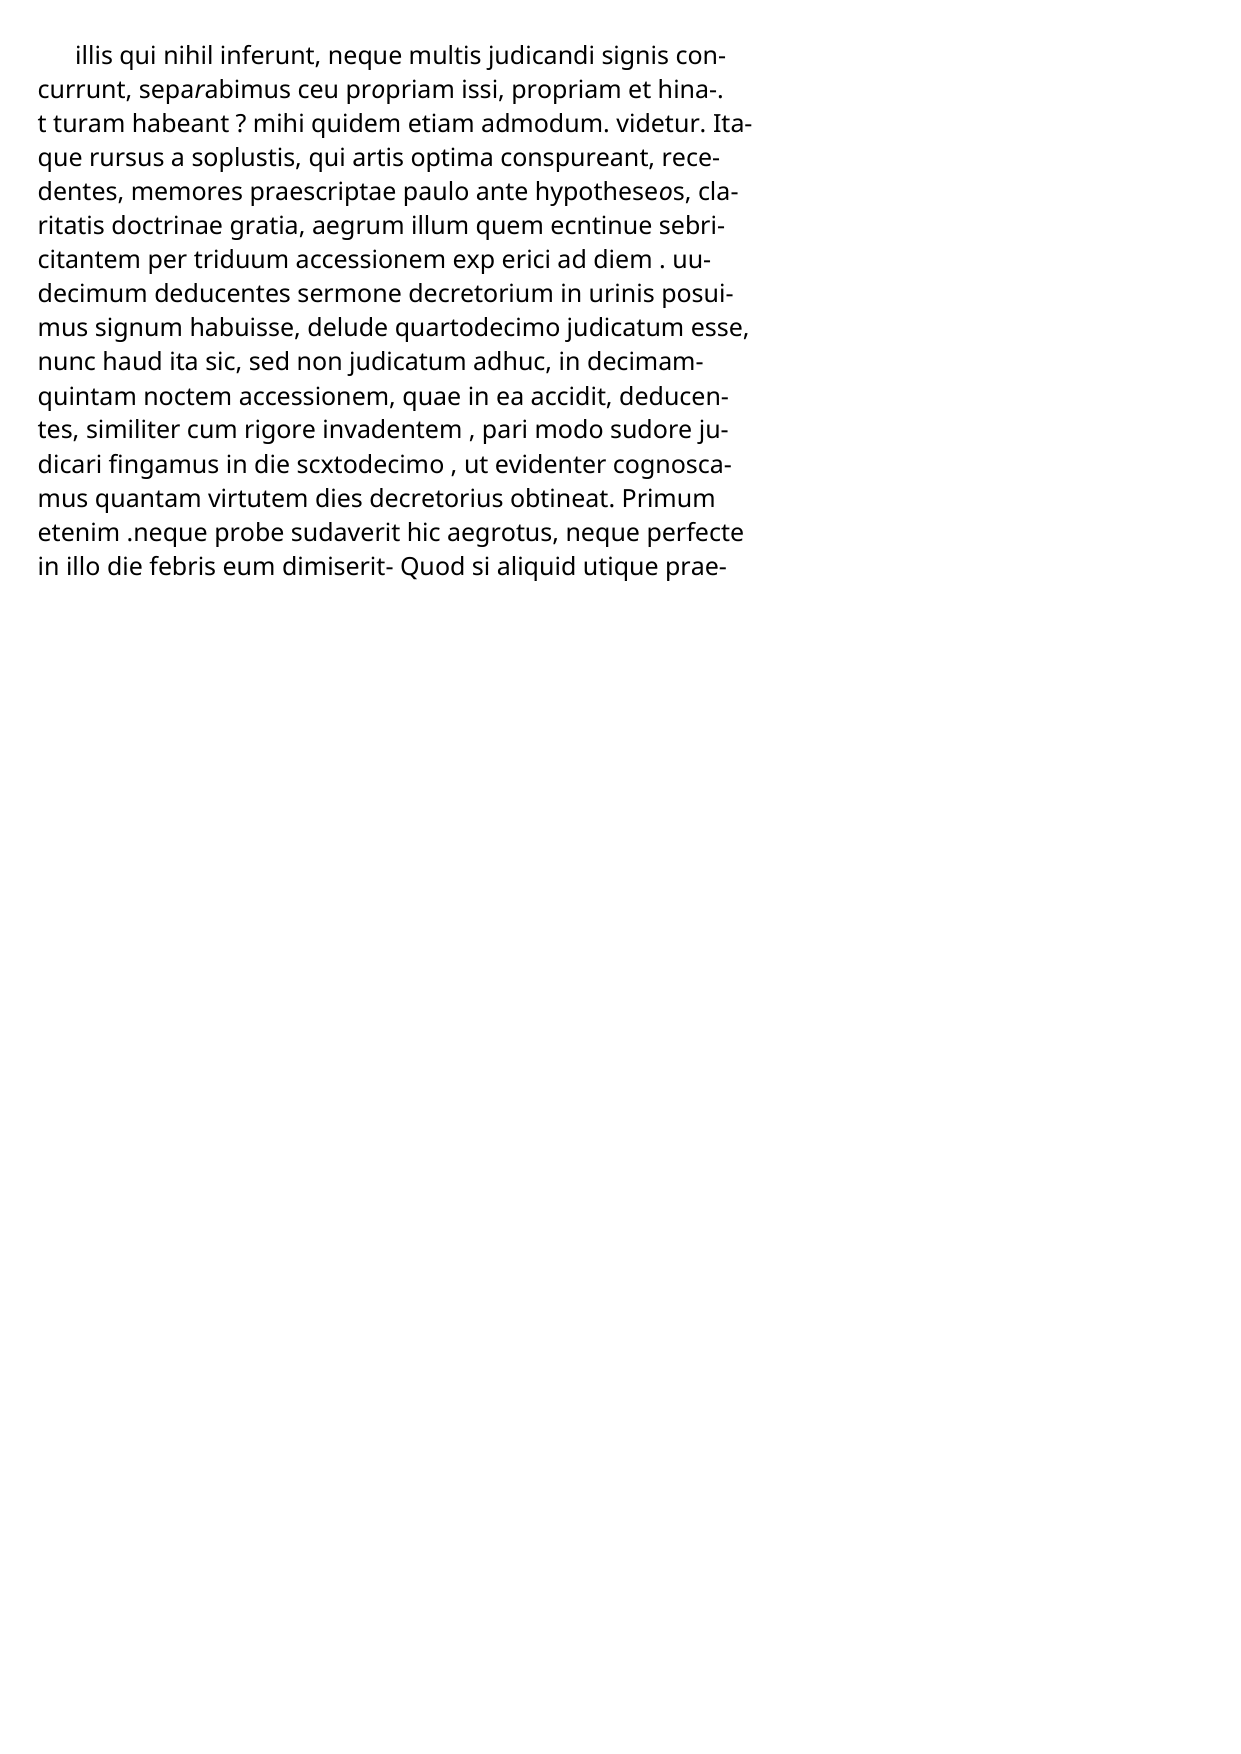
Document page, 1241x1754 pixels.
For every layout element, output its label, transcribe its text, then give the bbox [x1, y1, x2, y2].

text illis qui nihil inferunt, neque multis judicandi signis con- currunt, separabimus ceu propriam issi, propriam et hina-. t turam habeant ? mihi quidem etiam admodum. videtur. Ita- que rursus a soplustis, qui artis optima conspureant, rece- dentes, memores praescriptae paulo ante hypotheseos, cla- ritatis doctrinae gratia, aegrum illum quem ecntinue sebri- citantem per triduum accessionem exp erici ad diem . uu- decimum deducentes sermone decretorium in urinis posui- mus signum habuisse, delude quartodecimo judicatum esse, nunc haud ita sic, sed non judicatum adhuc, in decimam- quintam noctem accessionem, quae in ea accidit, deducen- tes, similiter cum rigore invadentem , pari modo sudore ju- dicari fingamus in die scxtodecimo , ut evidenter cognosca- mus quantam virtutem dies decretorius obtineat. Primum etenim .neque probe sudaverit hic aegrotus, neque perfecte in illo die febris eum dimiserit- Quod si aliquid utique prae- [37, 37, 1203, 582]
